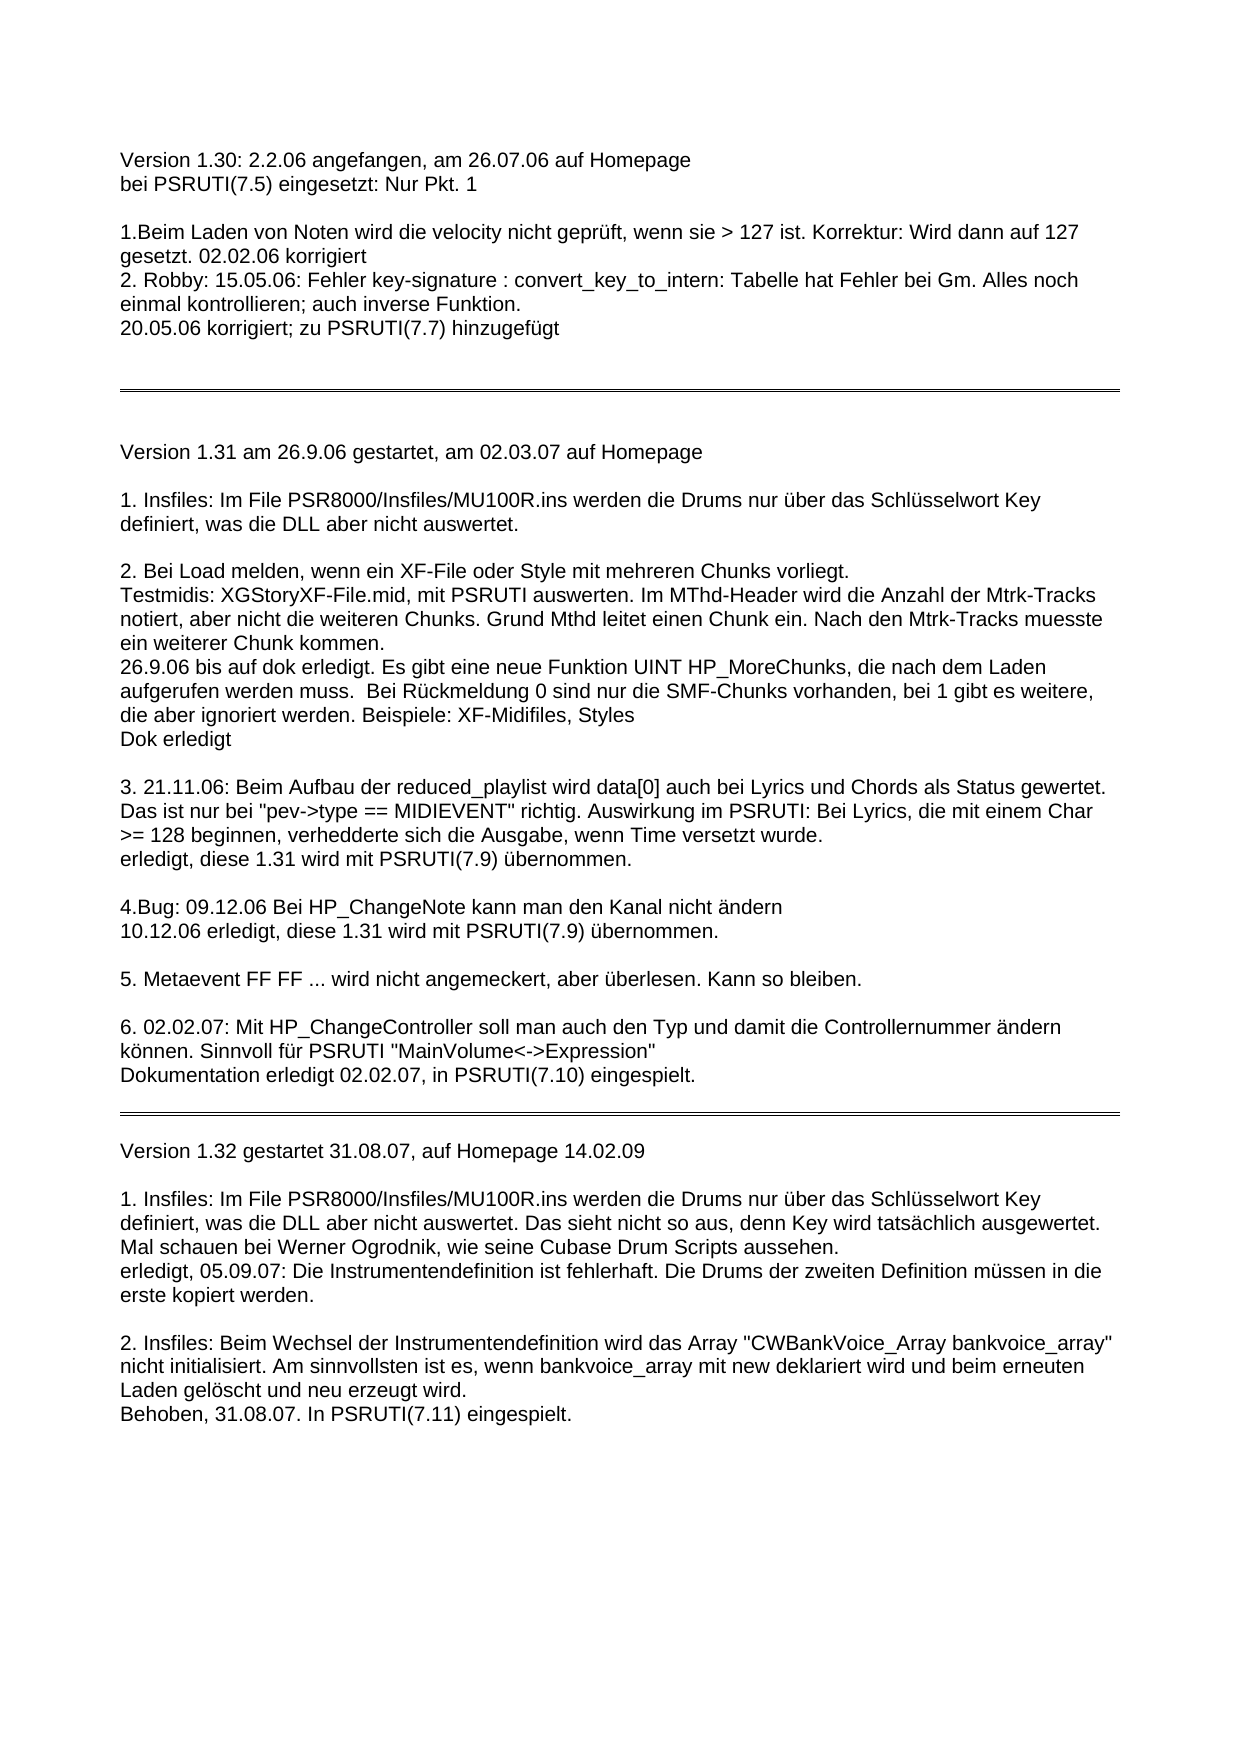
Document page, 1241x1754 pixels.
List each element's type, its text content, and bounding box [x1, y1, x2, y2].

text Version 1.32 gestartet 31.08.07, auf Homepage 14.02.09 [120, 1139, 1120, 1163]
text Dok erledigt [120, 727, 1120, 751]
text 1. Insfiles: Im File PSR8000/Insfiles/MU100R.ins werden die Drums nur über das Schlüsselwort Key definiert, was die DLL aber nicht auswertet. [120, 487, 1120, 535]
text erledigt, diese 1.31 wird mit PSRUTI(7.9) übernommen. [120, 847, 1120, 871]
text Mal schauen bei Werner Ogrodnik, wie seine Cubase Drum Scripts aussehen. [120, 1234, 1120, 1258]
text 6. 02.02.07: Mit HP_ChangeController soll man auch den Typ und damit die Controllernummer ändern können. Sinnvoll für PSRUTI "MainVolume<->Expression" [120, 1014, 1120, 1062]
text Dokumentation erledigt 02.02.07, in PSRUTI(7.10) eingespielt. [120, 1062, 1120, 1086]
text Version 1.31 am 26.9.06 gestartet, am 02.03.07 auf Homepage [120, 439, 1120, 463]
text 1.Beim Laden von Noten wird die velocity nicht geprüft, wenn sie > 127 ist. Korrektur: Wird dann auf 127 gesetzt. 02.02.06 korrigiert [120, 219, 1120, 267]
text Behoben, 31.08.07. In PSRUTI(7.11) eingespielt. [120, 1402, 1120, 1426]
text 3. 21.11.06: Beim Aufbau der reduced_playlist wird data[0] auch bei Lyrics und Chords als Status gewertet. Das ist nur bei "pev->type == MIDIEVENT" richtig. Auswirkung im PSRUTI: Bei Lyrics, die mit einem Char >= 128 beginnen, verhedderte sich die Ausgabe, wenn Time versetzt wurde. [120, 775, 1120, 847]
text 5. Metaevent FF FF ... wird nicht angemeckert, aber überlesen. Kann so bleiben. [120, 967, 1120, 991]
text erledigt, 05.09.07: Die Instrumentendefinition ist fehlerhaft. Die Drums der zweiten Definition müssen in die erste kopiert werden. [120, 1258, 1120, 1306]
text 1. Insfiles: Im File PSR8000/Insfiles/MU100R.ins werden die Drums nur über das Schlüsselwort Key definiert, was die DLL aber nicht auswertet. Das sieht nicht so aus, denn Key wird tatsächlich ausgewertet. [120, 1187, 1120, 1234]
text 10.12.06 erledigt, diese 1.31 wird mit PSRUTI(7.9) übernommen. [120, 919, 1120, 943]
text bei PSRUTI(7.5) eingesetzt: Nur Pkt. 1 [120, 172, 1120, 196]
text 4.Bug: 09.12.06 Bei HP_ChangeNote kann man den Kanal nicht ändern [120, 895, 1120, 919]
text 2. Robby: 15.05.06: Fehler key-signature : convert_key_to_intern: Tabelle hat Fehler bei Gm. Alles noch einmal kontrollieren; auch inverse Funktion. [120, 267, 1120, 315]
text 2. Bei Load melden, wenn ein XF-File oder Style mit mehreren Chunks vorliegt. [120, 559, 1120, 583]
text Version 1.30: 2.2.06 angefangen, am 26.07.06 auf Homepage [120, 148, 1120, 172]
text 2. Insfiles: Beim Wechsel der Instrumentendefinition wird das Array "CWBankVoice_Array bankvoice_array" nicht initialisiert. Am sinnvollsten ist es, wenn bankvoice_array mit new deklariert wird und beim erneuten Laden gelöscht und neu erzeugt wird. [120, 1330, 1120, 1402]
text 20.05.06 korrigiert; zu PSRUTI(7.7) hinzugefügt [120, 315, 1120, 339]
text Testmidis: XGStoryXF-File.mid, mit PSRUTI auswerten. Im MThd-Header wird die Anzahl der Mtrk-Tracks notiert, aber nicht die weiteren Chunks. Grund Mthd leitet einen Chunk ein. Nach den Mtrk-Tracks muesste ein weiterer Chunk kommen. [120, 583, 1120, 655]
text 26.9.06 bis auf dok erledigt. Es gibt eine neue Funktion UINT HP_MoreChunks, die nach dem Laden aufgerufen werden muss. Bei Rückmeldung 0 sind nur die SMF-Chunks vorhanden, bei 1 gibt es weitere, die aber ignoriert werden. Beispiele: XF-Midifiles, Styles [120, 655, 1120, 727]
